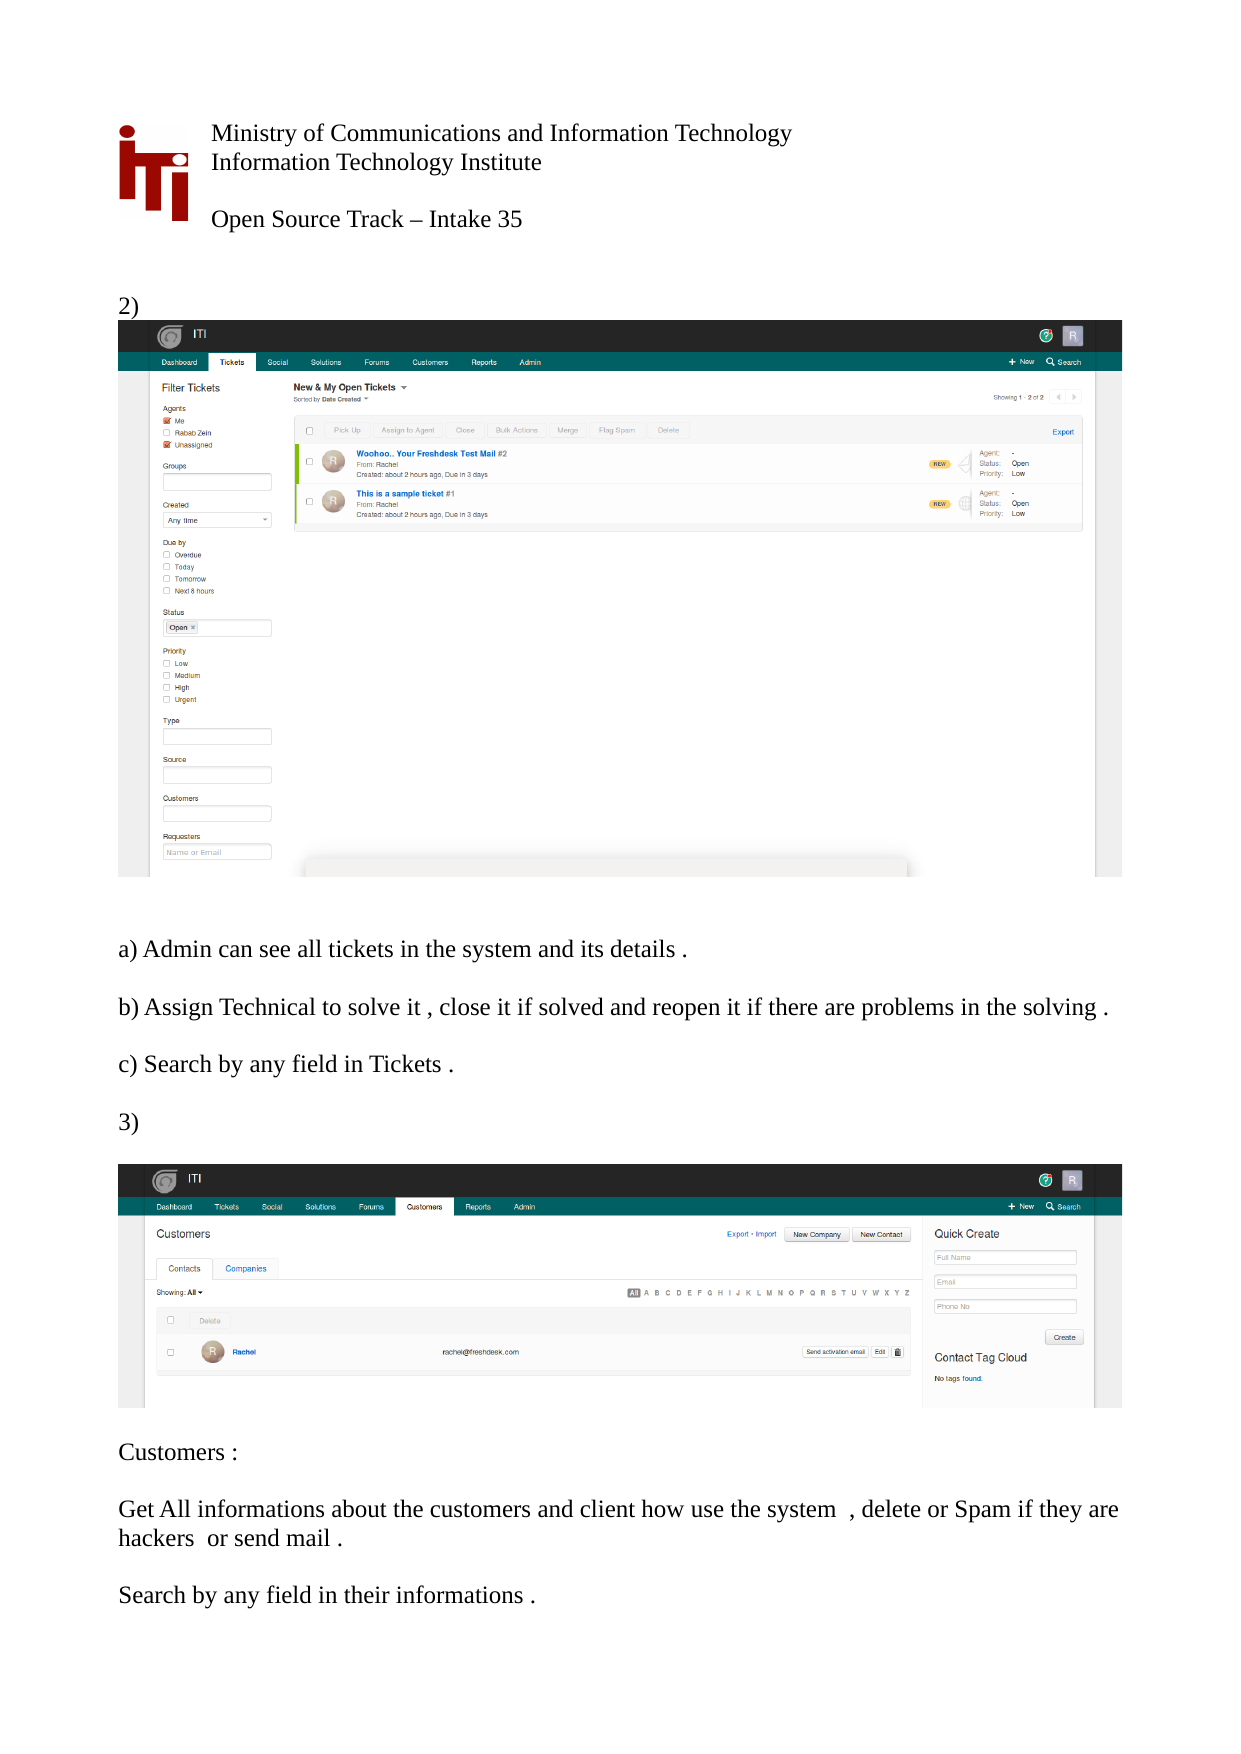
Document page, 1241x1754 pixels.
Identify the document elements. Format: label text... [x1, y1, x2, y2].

picture [119, 125, 189, 221]
picture [118, 320, 1123, 877]
text Get All informations about the customers and client how use the system , delete or Spam if they are hackers or send mail . [118, 1494, 1122, 1552]
text Search by any field in their informations . [118, 1580, 1122, 1609]
text 2) [118, 291, 1122, 320]
text 3) [118, 1107, 1122, 1136]
picture [118, 1164, 1123, 1408]
text a) Admin can see all tickets in the system and its details . [118, 934, 1122, 963]
text c) Search by any field in Tickets . [118, 1049, 1122, 1078]
text b) Assign Technical to solve it , close it if solved and reopen it if there are problems in the solving . [118, 992, 1122, 1021]
text Customers : [118, 1437, 1122, 1465]
